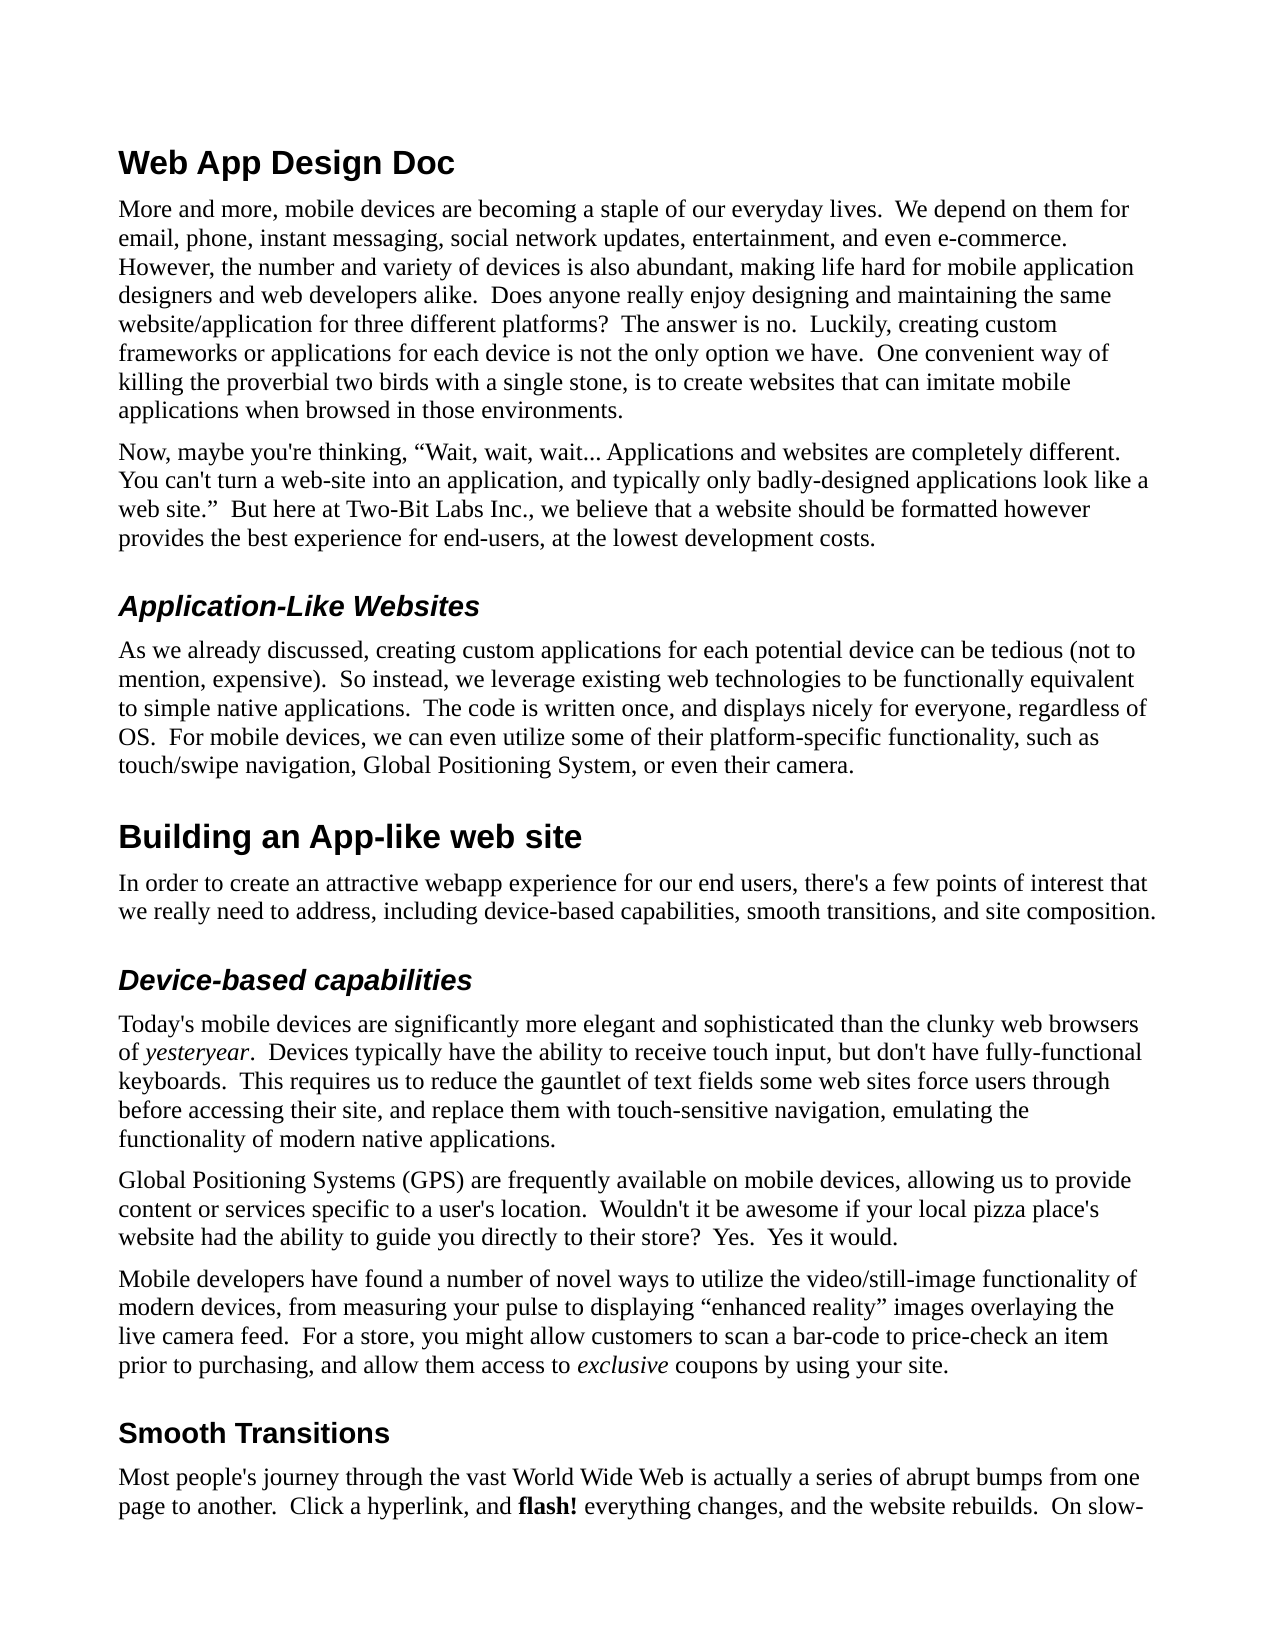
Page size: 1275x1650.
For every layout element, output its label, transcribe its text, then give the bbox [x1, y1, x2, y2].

subtitle Device-based capabilities [118, 963, 1157, 996]
subtitle Building an App-like web site [118, 817, 1157, 855]
text Today's mobile devices are significantly more elegant and sophisticated than the clunky web browsers of yesteryear. Devices typically have the ability to receive touch input, but don't have fully-functional keyboards. This requires us to reduce the gauntlet of text fields some web sites force users through before accessing their site, and replace them with touch-sensitive navigation, emulating the functionality of modern native applications. [118, 1009, 1157, 1152]
subtitle Smooth Transitions [118, 1416, 1157, 1450]
text Global Positioning Systems (GPS) are frequently available on mobile devices, allowing us to provide content or services specific to a user's location. Wouldn't it be awesome if your local pizza place's website had the ability to guide you directly to their store? Yes. Yes it would. [118, 1165, 1157, 1251]
text More and more, mobile devices are becoming a staple of our everyday lives. We depend on them for email, phone, instant messaging, social network updates, entertainment, and even e-commerce. However, the number and variety of devices is also abundant, making life hard for mobile application designers and web developers alike. Does anyone really enjoy designing and maintaining the same website/application for three different platforms? The answer is no. Luckily, creating custom frameworks or applications for each device is not the only option we have. One convenient way of killing the proverbial two birds with a single stone, is to create websites that can imitate mobile applications when browsed in those environments. [118, 194, 1157, 424]
text Now, maybe you're thinking, “Wait, wait, wait... Applications and websites are completely different. You can't turn a web-site into an application, and typically only badly-designed applications look like a web site.” But here at Two-Bit Labs Inc., we believe that a website should be formatted however provides the best experience for end-users, at the lowest development costs. [118, 437, 1157, 552]
subtitle Web App Design Doc [118, 143, 1157, 182]
text Most people's journey through the vast World Wide Web is actually a series of abrupt bumps from one page to another. Click a hyperlink, and flash! everything changes, and the website rebuilds. On slow- [118, 1462, 1157, 1520]
subtitle Application-Like Websites [118, 589, 1157, 623]
text As we already discussed, creating custom applications for each potential device can be tedious (not to mention, expensive). So instead, we leverage existing web technologies to be functionally equivalent to simple native applications. The code is written once, and displays nicely for everyone, regardless of OS. For mobile devices, we can even utilize some of their platform-specific functionality, such as touch/swipe navigation, Global Positioning System, or even their camera. [118, 635, 1157, 779]
text Mobile developers have found a number of novel ways to utilize the video/still-image functionality of modern devices, from measuring your pulse to displaying “enhanced reality” images overlaying the live camera feed. For a store, you might allow customers to scan a bar-code to price-check an item prior to purchasing, and allow them access to exclusive coupons by using your site. [118, 1264, 1157, 1379]
text In order to create an attractive webapp experience for our end users, there's a few points of interest that we really need to address, including device-based capabilities, smooth transitions, and site composition. [118, 868, 1157, 925]
